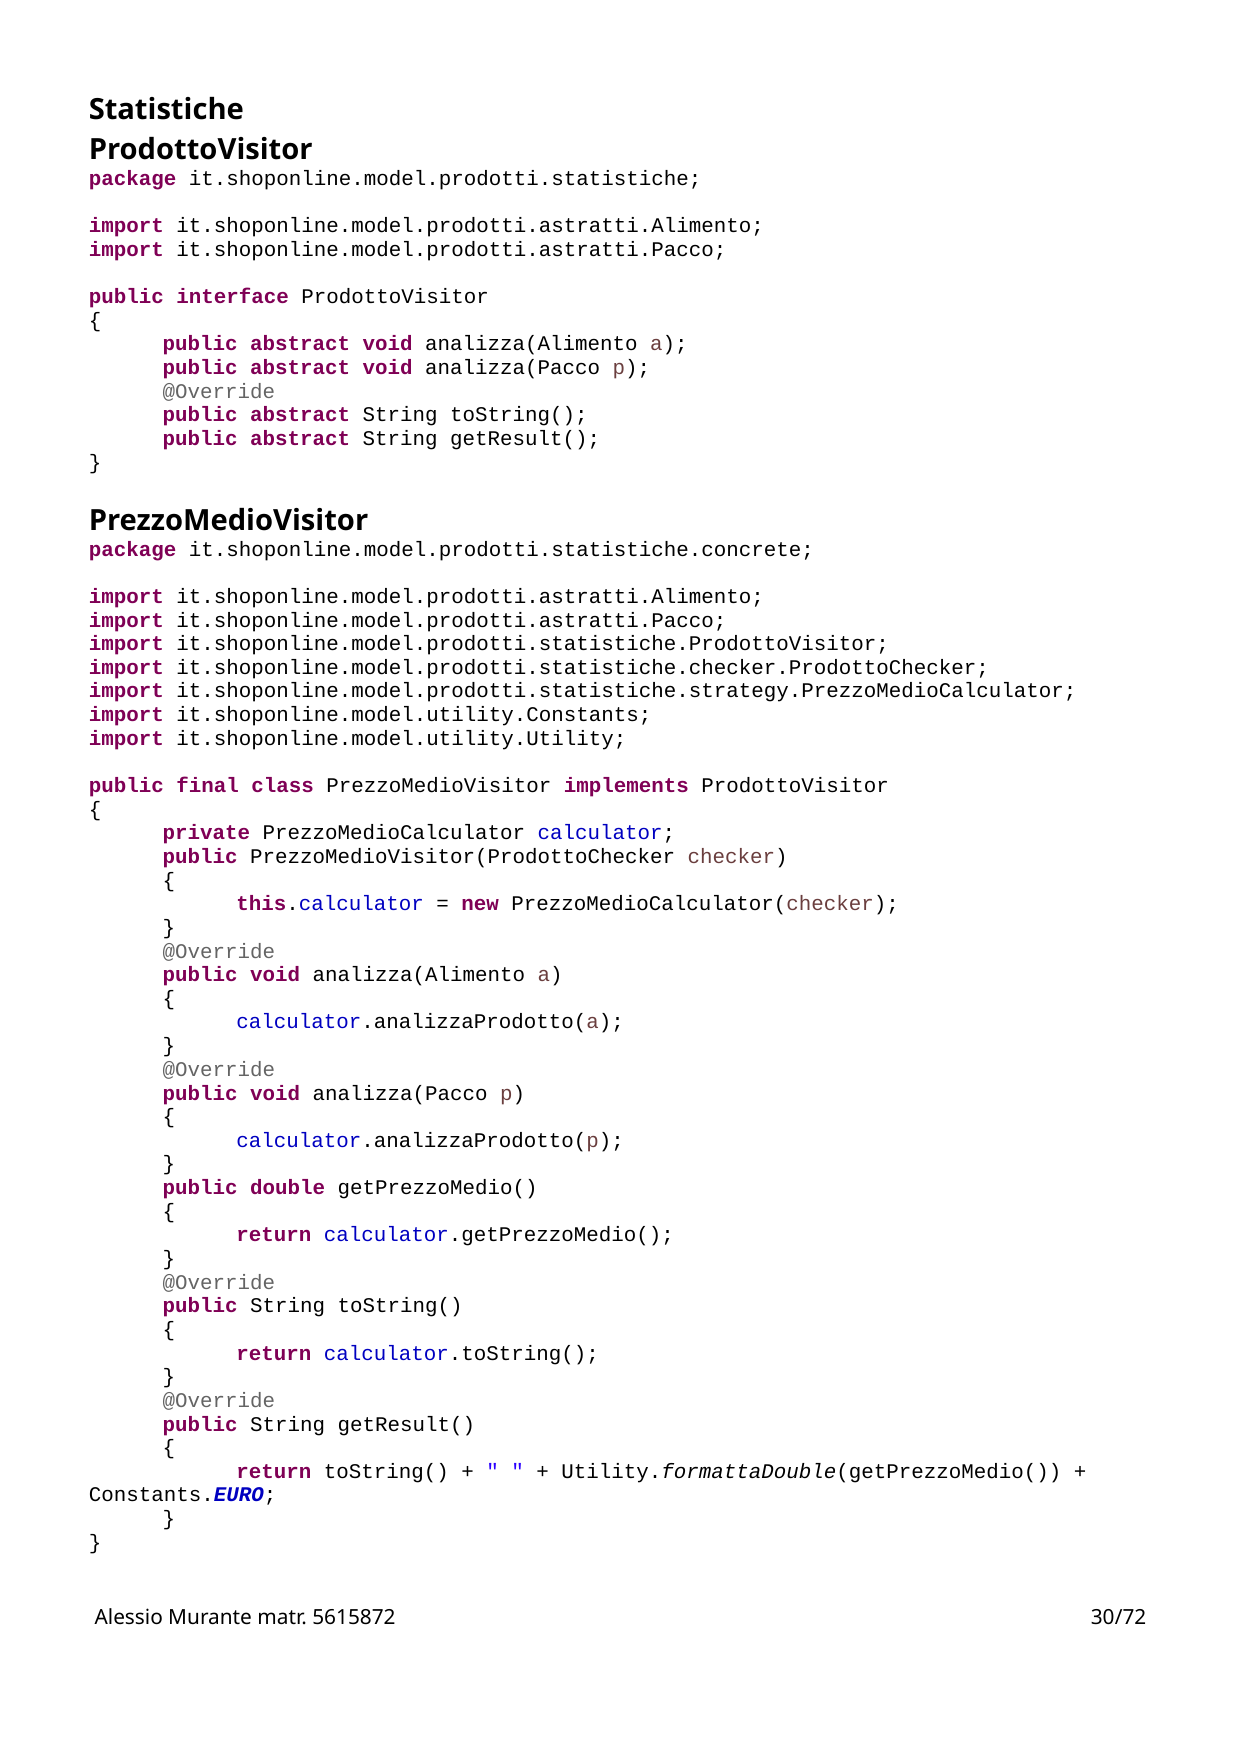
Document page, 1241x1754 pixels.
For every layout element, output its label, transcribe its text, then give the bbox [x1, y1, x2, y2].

text public final class PrezzoMedioVisitor implements ProdottoVisitor [88, 775, 1152, 799]
text @Override [88, 1272, 1152, 1295]
text import it.shoponline.model.prodotti.astratti.Pacco; [88, 609, 1152, 633]
text @Override [88, 381, 1152, 404]
text { [88, 1319, 1152, 1343]
text PrezzoMedioVisitor [88, 499, 1152, 539]
text calculator.analizzaProdotto(p); [88, 1130, 1152, 1153]
text public void analizza(Pacco p) [88, 1082, 1152, 1106]
text import it.shoponline.model.utility.Constants; [88, 704, 1152, 728]
text private PrezzoMedioCalculator calculator; [88, 822, 1152, 846]
text } [88, 1035, 1152, 1059]
text { [88, 799, 1152, 822]
text import it.shoponline.model.prodotti.astratti.Alimento; [88, 215, 1152, 239]
text } [88, 1248, 1152, 1272]
text } [88, 1532, 1152, 1555]
text return toString() + " " + Utility.formattaDouble(getPrezzoMedio()) + Constants.EURO; [88, 1461, 1152, 1508]
text return calculator.getPrezzoMedio(); [88, 1224, 1152, 1248]
text import it.shoponline.model.prodotti.astratti.Alimento; [88, 586, 1152, 609]
text calculator.analizzaProdotto(a); [88, 1012, 1152, 1035]
text import it.shoponline.model.prodotti.statistiche.strategy.PrezzoMedioCalculator; [88, 681, 1152, 704]
text public String getResult() [88, 1413, 1152, 1437]
text import it.shoponline.model.utility.Utility; [88, 728, 1152, 751]
text package it.shoponline.model.prodotti.statistiche; [88, 168, 1152, 192]
text { [88, 310, 1152, 333]
text public abstract void analizza(Pacco p); [88, 357, 1152, 381]
text return calculator.toString(); [88, 1343, 1152, 1366]
text } [88, 1366, 1152, 1390]
text public abstract String getResult(); [88, 428, 1152, 452]
text @Override [88, 941, 1152, 964]
text { [88, 1201, 1152, 1224]
text public String toString() [88, 1295, 1152, 1319]
text public interface ProdottoVisitor [88, 286, 1152, 310]
text public abstract void analizza(Alimento a); [88, 333, 1152, 357]
text { [88, 1437, 1152, 1461]
text public abstract String toString(); [88, 404, 1152, 428]
text { [88, 988, 1152, 1012]
text { [88, 870, 1152, 893]
text @Override [88, 1390, 1152, 1413]
text this.calculator = new PrezzoMedioCalculator(checker); [88, 893, 1152, 917]
text public double getPrezzoMedio() [88, 1177, 1152, 1201]
text } [88, 917, 1152, 941]
text import it.shoponline.model.prodotti.astratti.Pacco; [88, 239, 1152, 262]
text @Override [88, 1059, 1152, 1082]
text } [88, 1153, 1152, 1177]
text public PrezzoMedioVisitor(ProdottoChecker checker) [88, 846, 1152, 870]
text { [88, 1106, 1152, 1130]
text Statistiche [88, 88, 1152, 128]
text } [88, 1508, 1152, 1532]
text public void analizza(Alimento a) [88, 964, 1152, 988]
text package it.shoponline.model.prodotti.statistiche.concrete; [88, 539, 1152, 562]
text ProdottoVisitor [88, 128, 1152, 168]
text import it.shoponline.model.prodotti.statistiche.ProdottoVisitor; [88, 633, 1152, 657]
text import it.shoponline.model.prodotti.statistiche.checker.ProdottoChecker; [88, 657, 1152, 681]
text } [88, 452, 1152, 475]
